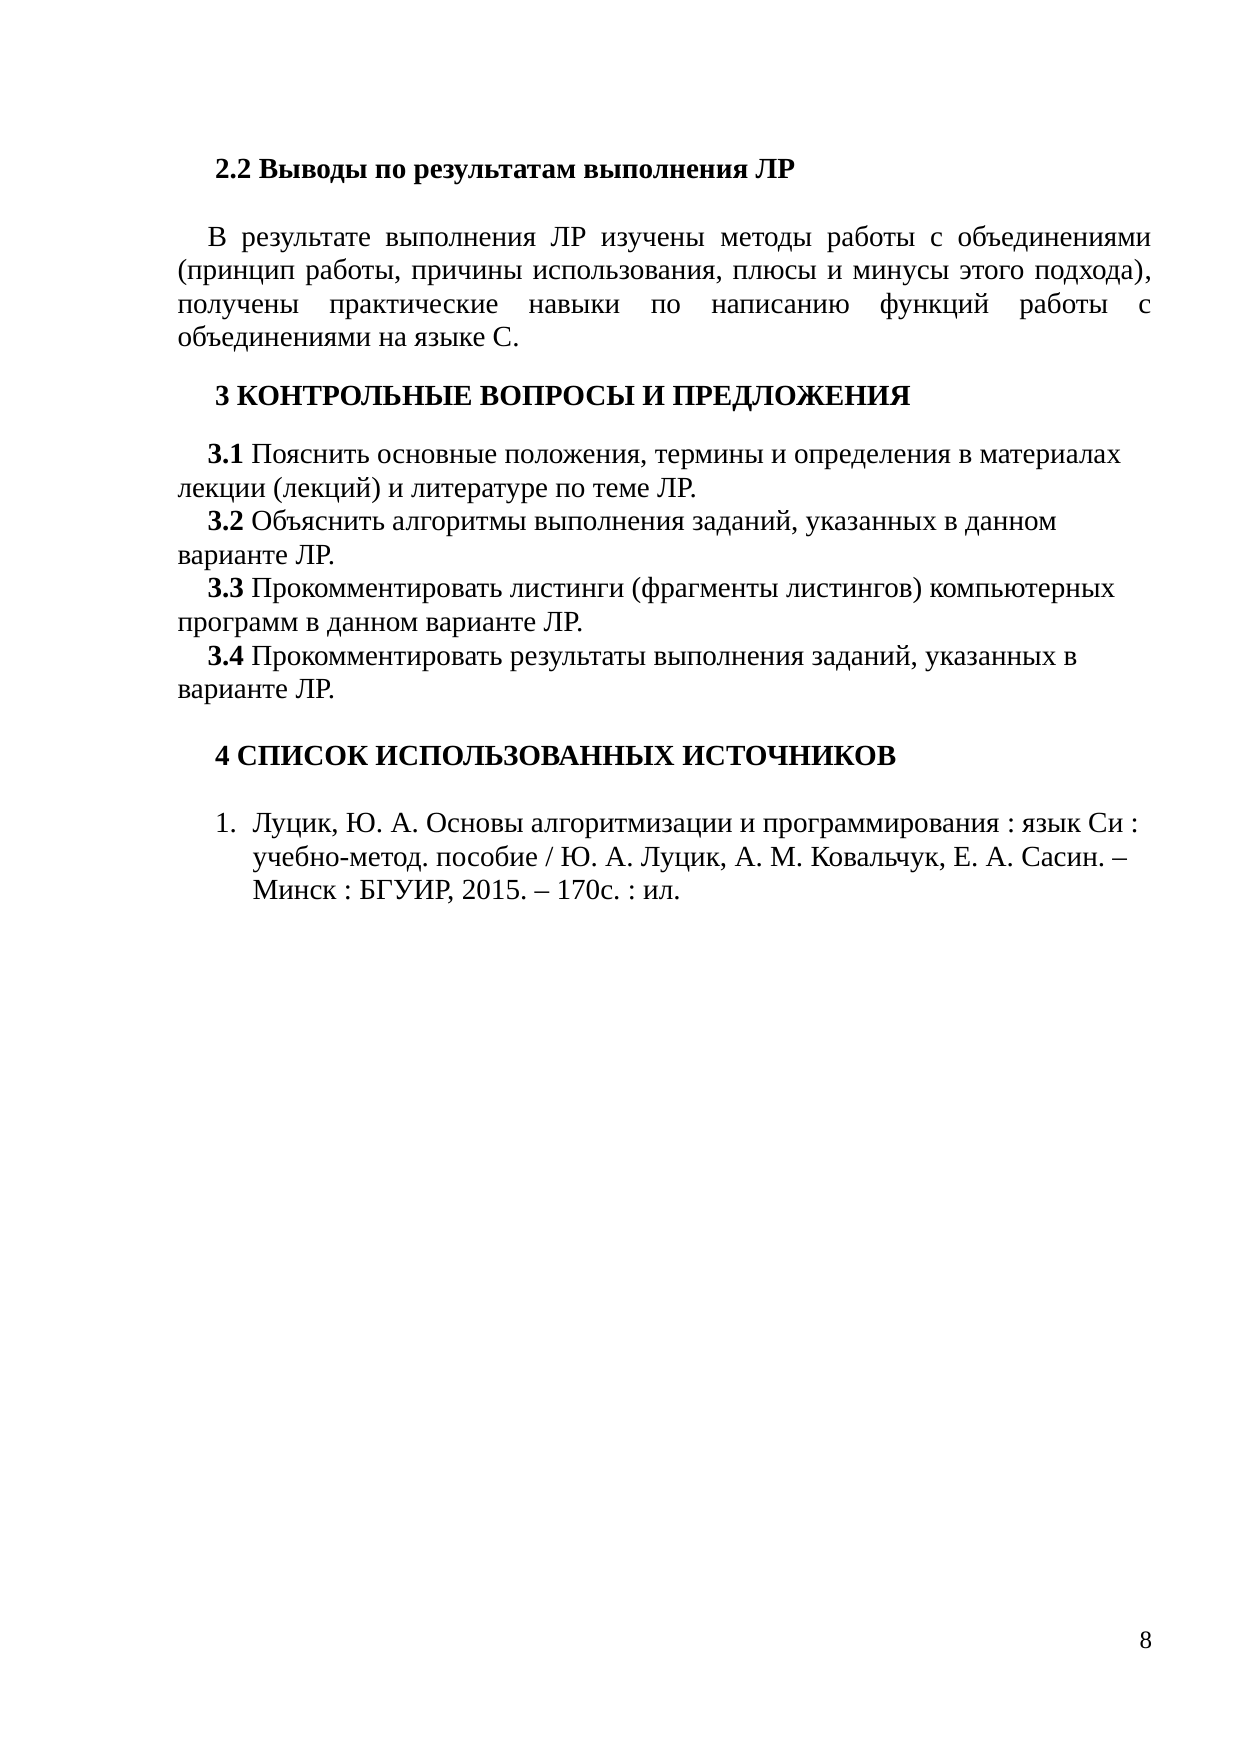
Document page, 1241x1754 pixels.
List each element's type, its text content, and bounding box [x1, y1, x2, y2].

subtitle 3 КОНТРОЛЬНЫЕ ВОПРОСЫ И ПРЕДЛОЖЕНИЯ [215, 378, 1152, 411]
text 3.2 Объяснить алгоритмы выполнения заданий, указанных в данном варианте ЛР. [177, 503, 1152, 571]
subtitle 2.2 Выводы по результатам выполнения ЛР [215, 152, 1152, 185]
text В результате выполнения ЛР изучены методы работы с объединениями (принцип работы, причины использования, плюсы и минусы этого подхода), получены практические навыки по написанию функций работы с объединениями на языке C. [177, 219, 1152, 353]
text 3.1 Пояснить основные положения, термины и определения в материалах лекции (лекций) и литературе по теме ЛР. [177, 436, 1152, 503]
text 3.4 Прокомментировать результаты выполнения заданий, указанных в варианте ЛР. [177, 638, 1152, 705]
subtitle 4 СПИСОК ИСПОЛЬЗОВАННЫХ ИСТОЧНИКОВ [215, 738, 1152, 772]
text 3.3 Прокомментировать листинги (фрагменты листингов) компьютерных программ в данном варианте ЛР. [177, 571, 1152, 638]
list Луцик, Ю. А. Основы алгоритмизации и программирования : язык Си : учебно-метод. пособие / Ю. А. Луцик, А. М. Ковальчук, Е. А. Сасин. – Минск : БГУИР, 2015. – 170с. : ил. [215, 805, 1152, 906]
